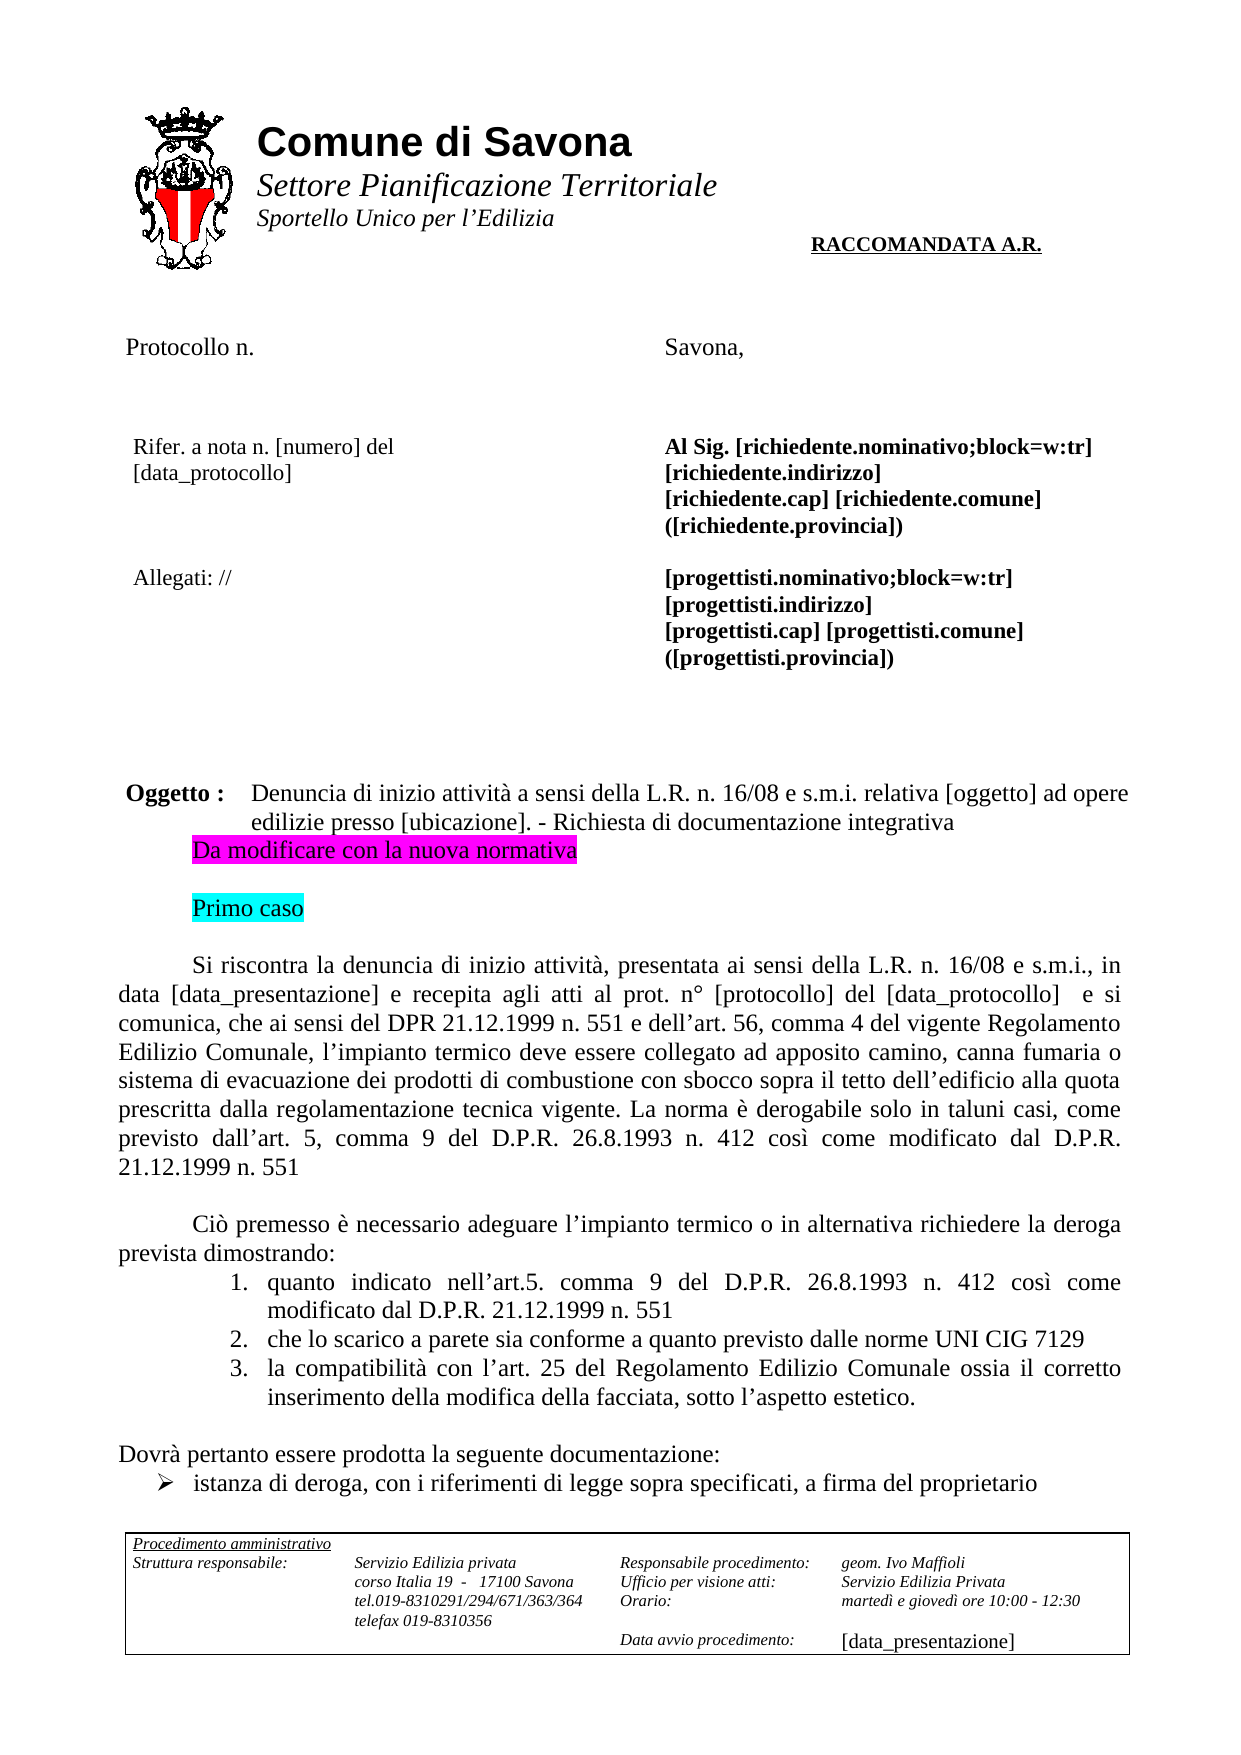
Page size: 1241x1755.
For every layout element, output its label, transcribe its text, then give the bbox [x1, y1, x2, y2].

table_header Oggetto : [118, 778, 243, 835]
text Primo caso [118, 893, 1122, 922]
table_cell Allegati: // [126, 565, 484, 696]
list che lo scarico a parete sia conforme a quanto previsto dalle norme UNI CIG 7129 [229, 1324, 1122, 1353]
text Si riscontra la denuncia di inizio attività, presentata ai sensi della L.R. n. 16/08 e s.m.i., in data [data_presentazione] e recepita agli atti al prot. n° [protocollo] del [data_protocollo] e si comunica, che ai sensi del DPR 21.12.1999 n. 551 e dell’art. 56, comma 4 del vigente Regolamento Edilizio Comunale, l’impianto termico deve essere collegato ad apposito camino, canna fumaria o sistema di evacuazione dei prodotti di combustione con sbocco sopra il tetto dell’edificio alla quota prescritta dalla regolamentazione tecnica vigente. La norma è derogabile solo in taluni casi, come previsto dall’art. 5, comma 9 del D.P.R. 26.8.1993 n. 412 così come modificato dal D.P.R. 21.12.1999 n. 551 [118, 950, 1122, 1180]
table_header [485, 433, 657, 564]
table_header Denuncia di inizio attività a sensi della L.R. n. 16/08 e s.m.i. relativa [oggetto] ad opere edilizie presso [ubicazione]. - Richiesta di documentazione integrativa [244, 778, 1137, 835]
list istanza di deroga, con i riferimenti di legge sopra specificati, a firma del proprietario [156, 1468, 1122, 1497]
text Ciò premesso è necessario adeguare l’impianto termico o in alternativa richiedere la deroga prevista dimostrando: [118, 1209, 1122, 1267]
table_cell [485, 565, 657, 696]
table_cell [progettisti.nominativo;block=w:tr] [progettisti.indirizzo] [progettisti.cap] [progettisti.comune] ([progettisti.provincia]) [657, 565, 1144, 696]
list quanto indicato nell’art.5. comma 9 del D.P.R. 26.8.1993 n. 412 così come modificato dal D.P.R. 21.12.1999 n. 551 [229, 1267, 1122, 1324]
table_header Al Sig. [richiedente.nominativo;block=w:tr] [richiedente.indirizzo] [richiedente.cap] [richiedente.comune] ([richiedente.provincia]) [657, 433, 1144, 564]
table_header Protocollo n. [118, 332, 657, 361]
text Dovrà pertanto essere prodotta la seguente documentazione: [118, 1439, 1122, 1468]
text Da modificare con la nuova normativa [118, 835, 1122, 864]
list la compatibilità con l’art. 25 del Regolamento Edilizio Comunale ossia il corretto inserimento della modifica della facciata, sotto l’aspetto estetico. [229, 1353, 1122, 1410]
table_header Rifer. a nota n. [numero] del [data_protocollo] [126, 433, 484, 564]
table_header Savona, [657, 332, 1137, 361]
